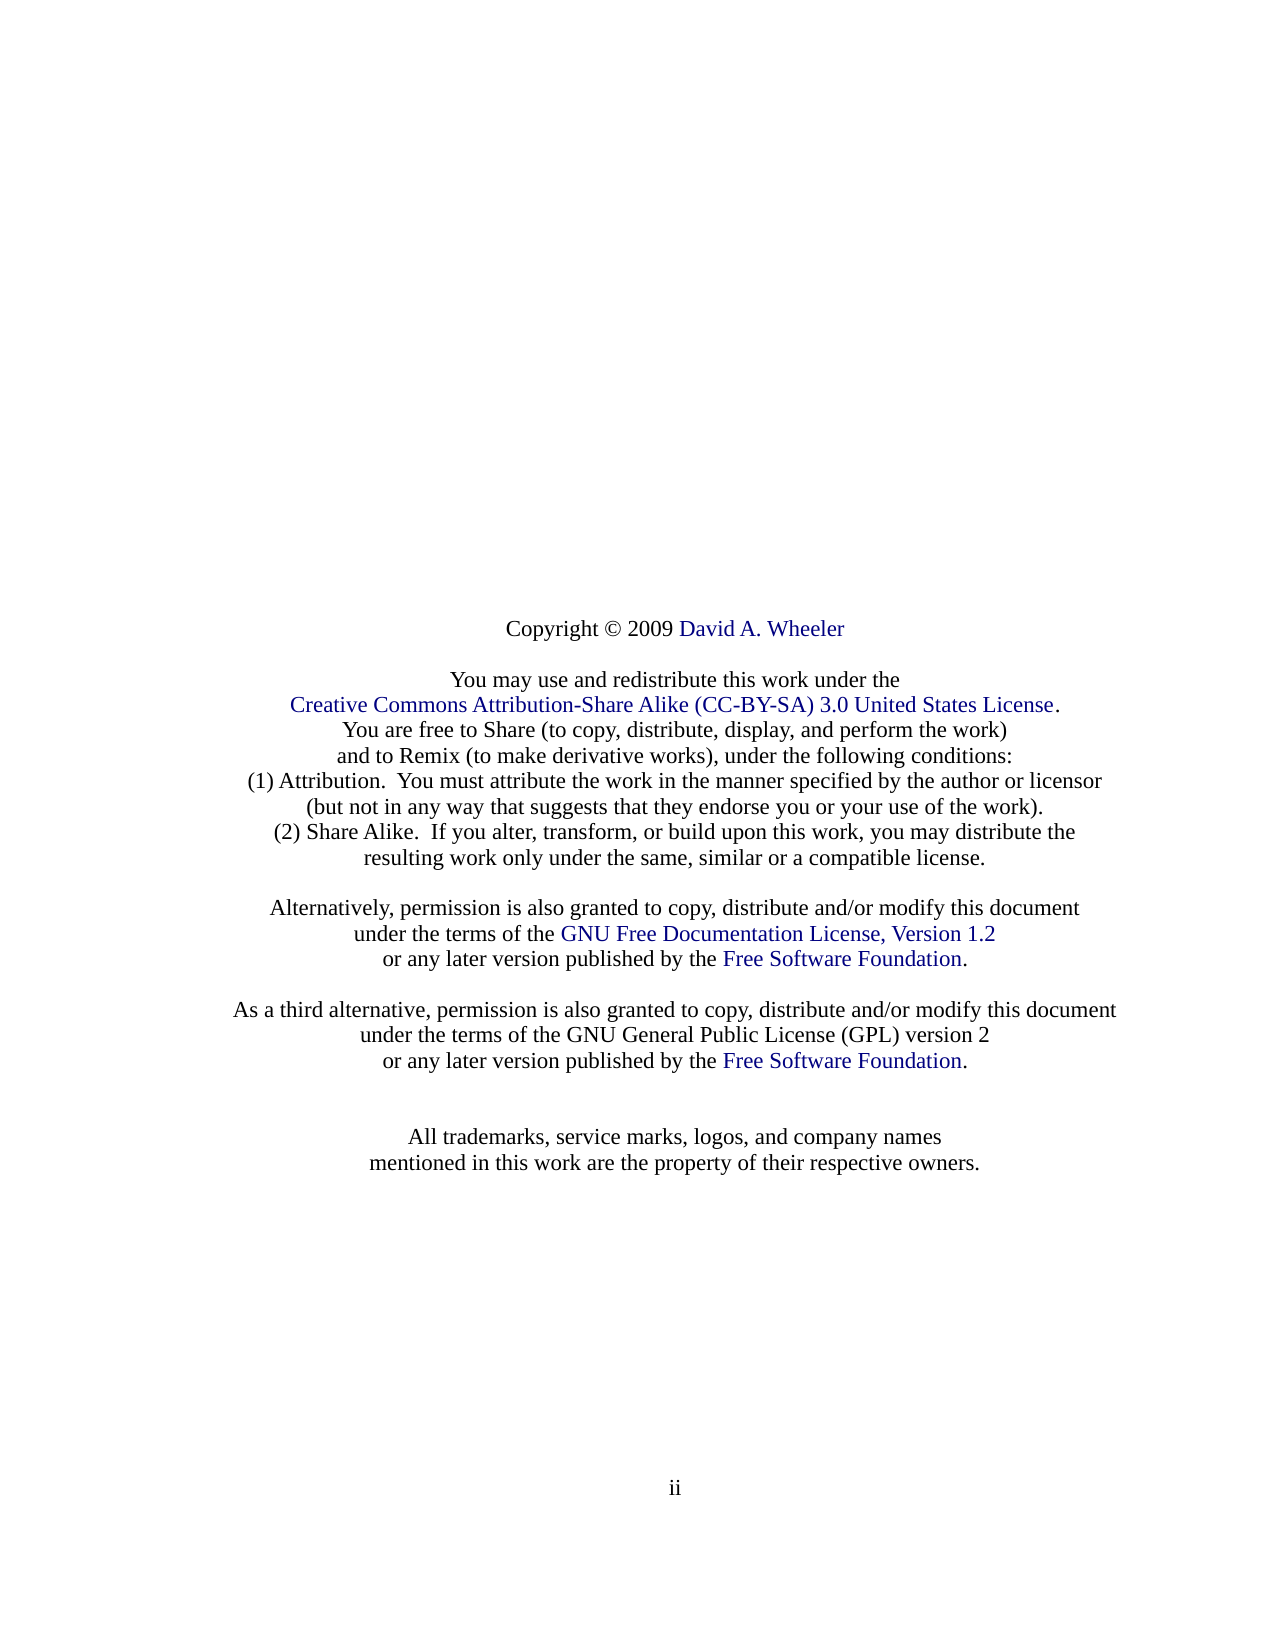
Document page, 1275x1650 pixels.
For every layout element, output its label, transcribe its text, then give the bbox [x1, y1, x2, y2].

text You are free to Share (to copy, distribute, display, and perform the work) [225, 717, 1125, 743]
list resulting work only under the same, similar or a compatible license. [225, 844, 1125, 870]
text Alternatively, permission is also granted to copy, distribute and/or modify this document [225, 895, 1125, 921]
text All trademarks, service marks, logos, and company names mentioned in this work are the property of their respective owners. [225, 1124, 1125, 1175]
text and to Remix (to make derivative works), under the following conditions: [225, 743, 1125, 768]
text or any later version published by the Free Software Foundation. [225, 1048, 1125, 1073]
list (but not in any way that suggests that they endorse you or your use of the work). [225, 794, 1125, 819]
text (1) Attribution. You must attribute the work in the manner specified by the author or licensor [225, 768, 1125, 794]
text Copyright © 2009 David A. Wheeler [225, 616, 1125, 641]
text Creative Commons Attribution-Share Alike (CC-BY-SA) 3.0 United States License. [225, 692, 1125, 717]
text You may use and redistribute this work under the [225, 667, 1125, 692]
text (2) Share Alike. If you alter, transform, or build upon this work, you may distribute the [225, 819, 1125, 844]
text under the terms of the GNU Free Documentation License, Version 1.2 [225, 921, 1125, 946]
text As a third alternative, permission is also granted to copy, distribute and/or modify this document under the terms of the GNU General Public License (GPL) version 2 [225, 997, 1125, 1048]
text or any later version published by the Free Software Foundation. [225, 946, 1125, 972]
